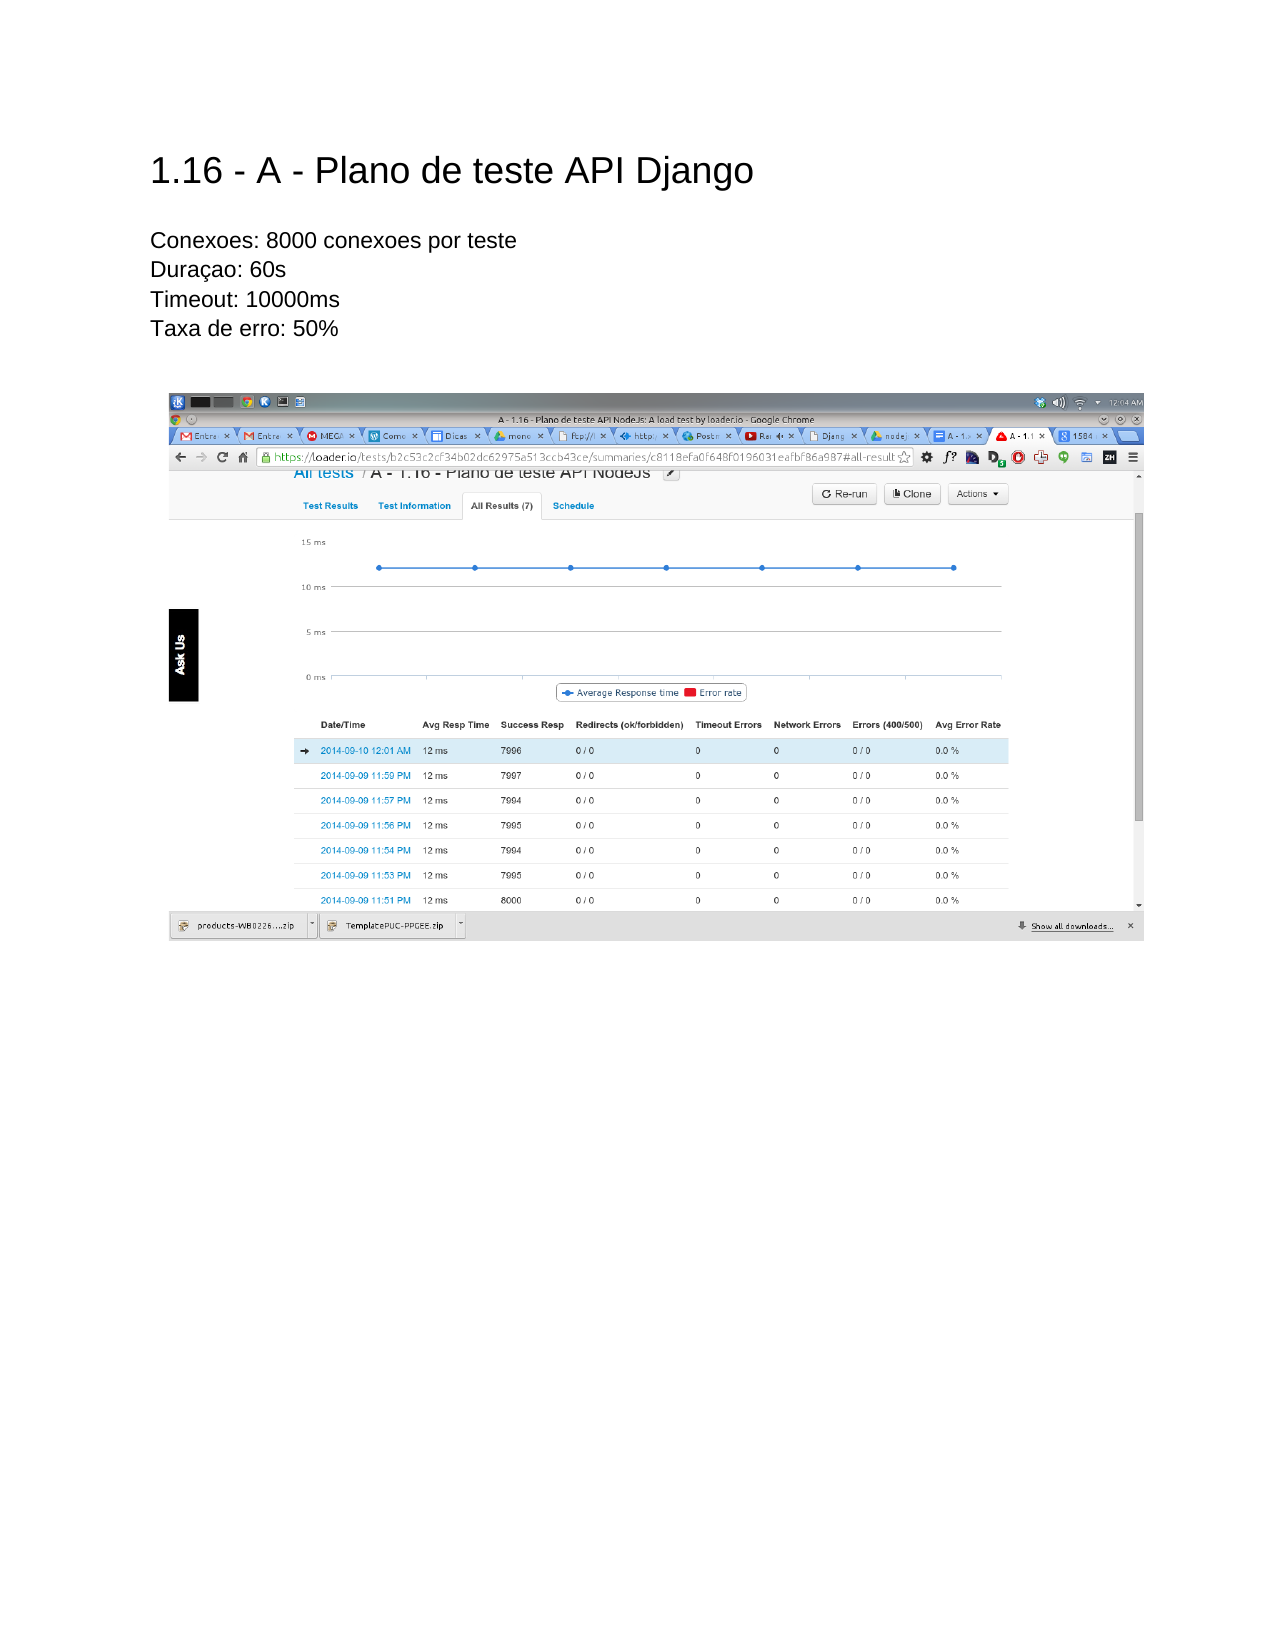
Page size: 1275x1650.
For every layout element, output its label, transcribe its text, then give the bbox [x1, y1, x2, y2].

text 1.16 - A - Plano de teste API Django [150, 150, 1125, 192]
text Conexoes: 8000 conexoes por teste [150, 227, 1125, 253]
text Timeout: 10000ms [150, 286, 1125, 312]
text Taxa de erro: 50% [150, 316, 1125, 341]
text Duraçao: 60s [150, 257, 1125, 282]
picture [168, 393, 1144, 941]
